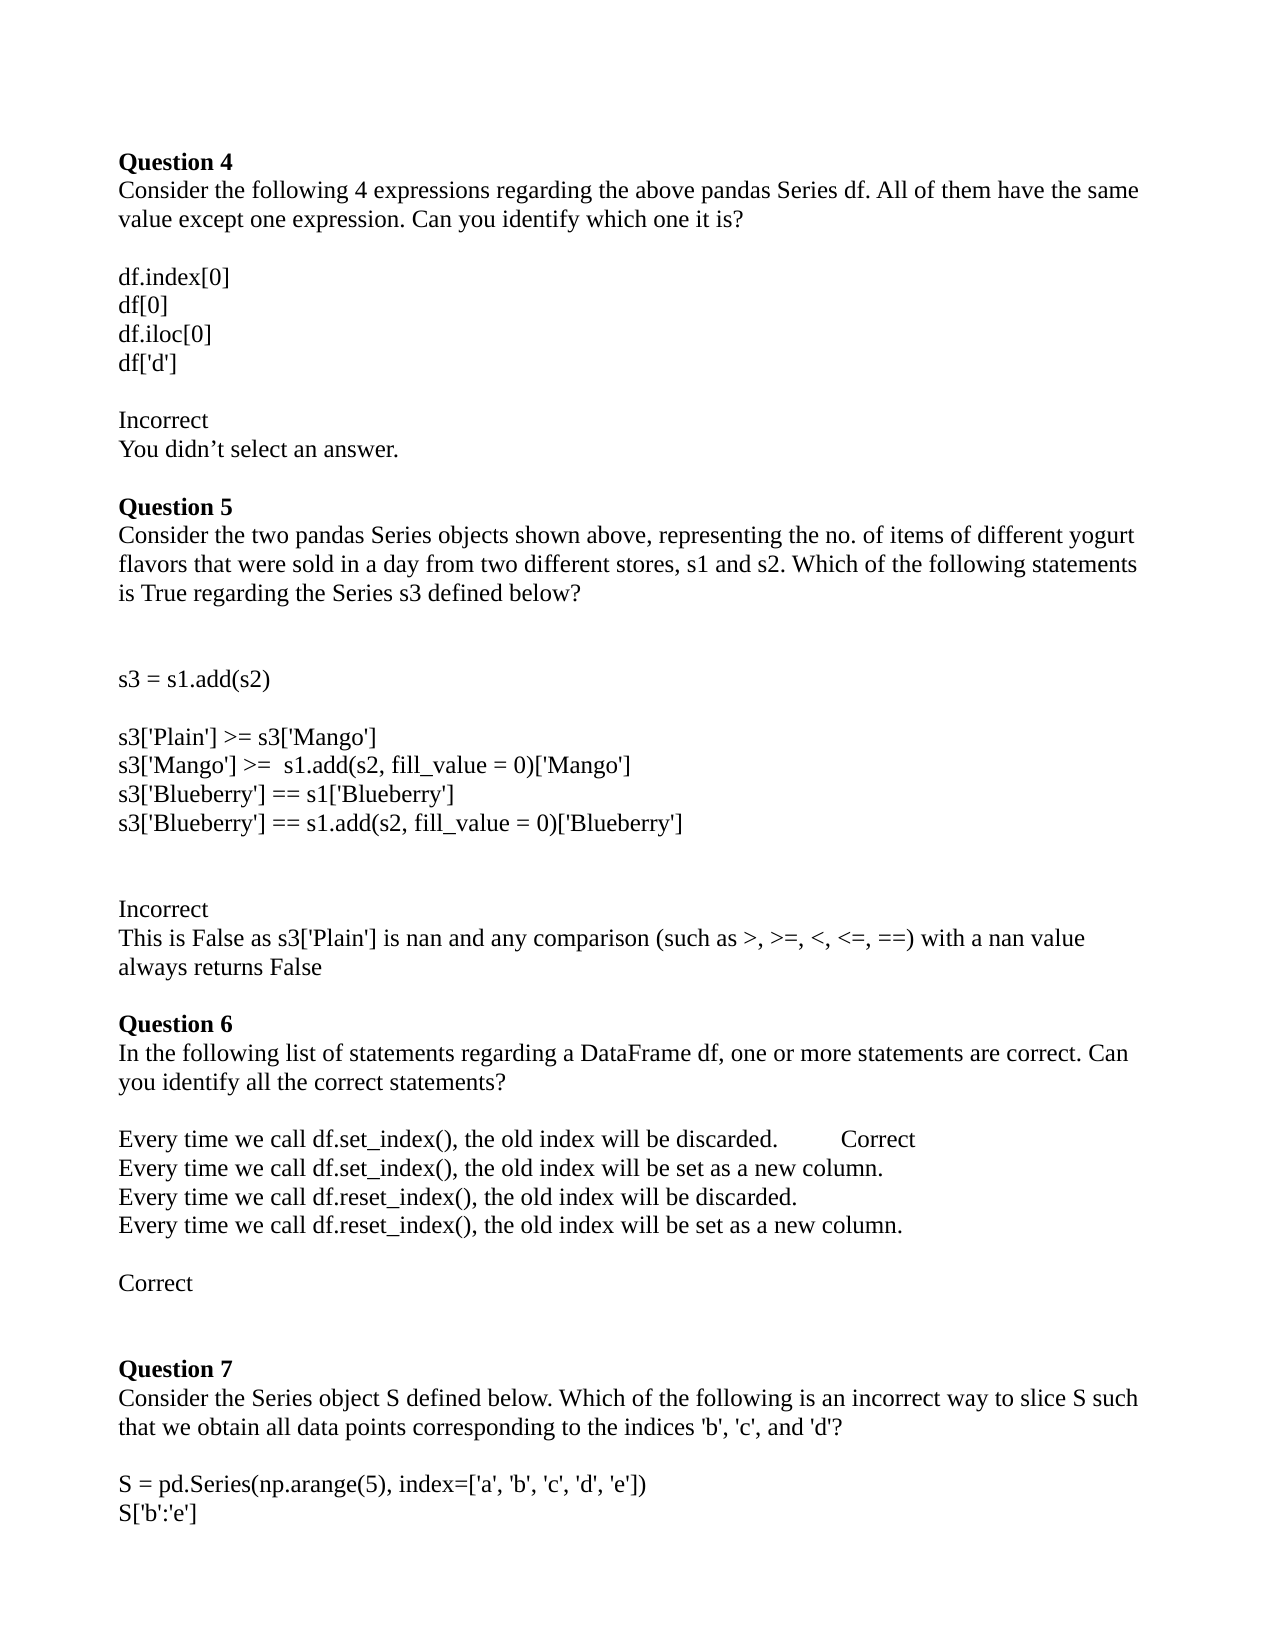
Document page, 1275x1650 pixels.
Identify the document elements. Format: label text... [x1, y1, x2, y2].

text s3['Mango'] >= s1.add(s2, fill_value = 0)['Mango'] [118, 751, 1157, 779]
text Question 7 [118, 1354, 1157, 1383]
text s3['Blueberry'] == s1['Blueberry'] [118, 779, 1157, 808]
text Incorrect [118, 406, 1157, 434]
text Every time we call df.reset_index(), the old index will be set as a new column. [118, 1211, 1157, 1239]
text Question 5 [118, 492, 1157, 521]
text S = pd.Series(np.arange(5), index=['a', 'b', 'c', 'd', 'e']) [118, 1469, 1157, 1498]
text df['d'] [118, 348, 1157, 377]
text Every time we call df.set_index(), the old index will be set as a new column. [118, 1153, 1157, 1182]
text Every time we call df.set_index(), the old index will be discarded. Correct [118, 1124, 1157, 1153]
text s3['Blueberry'] == s1.add(s2, fill_value = 0)['Blueberry'] [118, 808, 1157, 837]
text df.iloc[0] [118, 319, 1157, 348]
text Incorrect [118, 894, 1157, 923]
text Question 4 [118, 147, 1157, 176]
text Correct [118, 1268, 1157, 1297]
text Consider the following 4 expressions regarding the above pandas Series df. All of them have the same value except one expression. Can you identify which one it is? [118, 176, 1157, 233]
text You didn’t select an answer. [118, 434, 1157, 463]
text Every time we call df.reset_index(), the old index will be discarded. [118, 1182, 1157, 1211]
text Consider the Series object S defined below. Which of the following is an incorrect way to slice S such that we obtain all data points corresponding to the indices 'b', 'c', and 'd'? [118, 1383, 1157, 1441]
text df[0] [118, 291, 1157, 319]
text This is False as s3['Plain'] is nan and any comparison (such as >, >=, <, <=, ==) with a nan value always returns False [118, 923, 1157, 981]
text Question 6 [118, 1009, 1157, 1038]
text s3 = s1.add(s2) [118, 664, 1157, 693]
text s3['Plain'] >= s3['Mango'] [118, 722, 1157, 751]
text df.index[0] [118, 262, 1157, 291]
text Consider the two pandas Series objects shown above, representing the no. of items of different yogurt flavors that were sold in a day from two different stores, s1 and s2. Which of the following statements is True regarding the Series s3 defined below? [118, 521, 1157, 607]
text S['b':'e'] [118, 1498, 1157, 1527]
text In the following list of statements regarding a DataFrame df, one or more statements are correct. Can you identify all the correct statements? [118, 1038, 1157, 1096]
